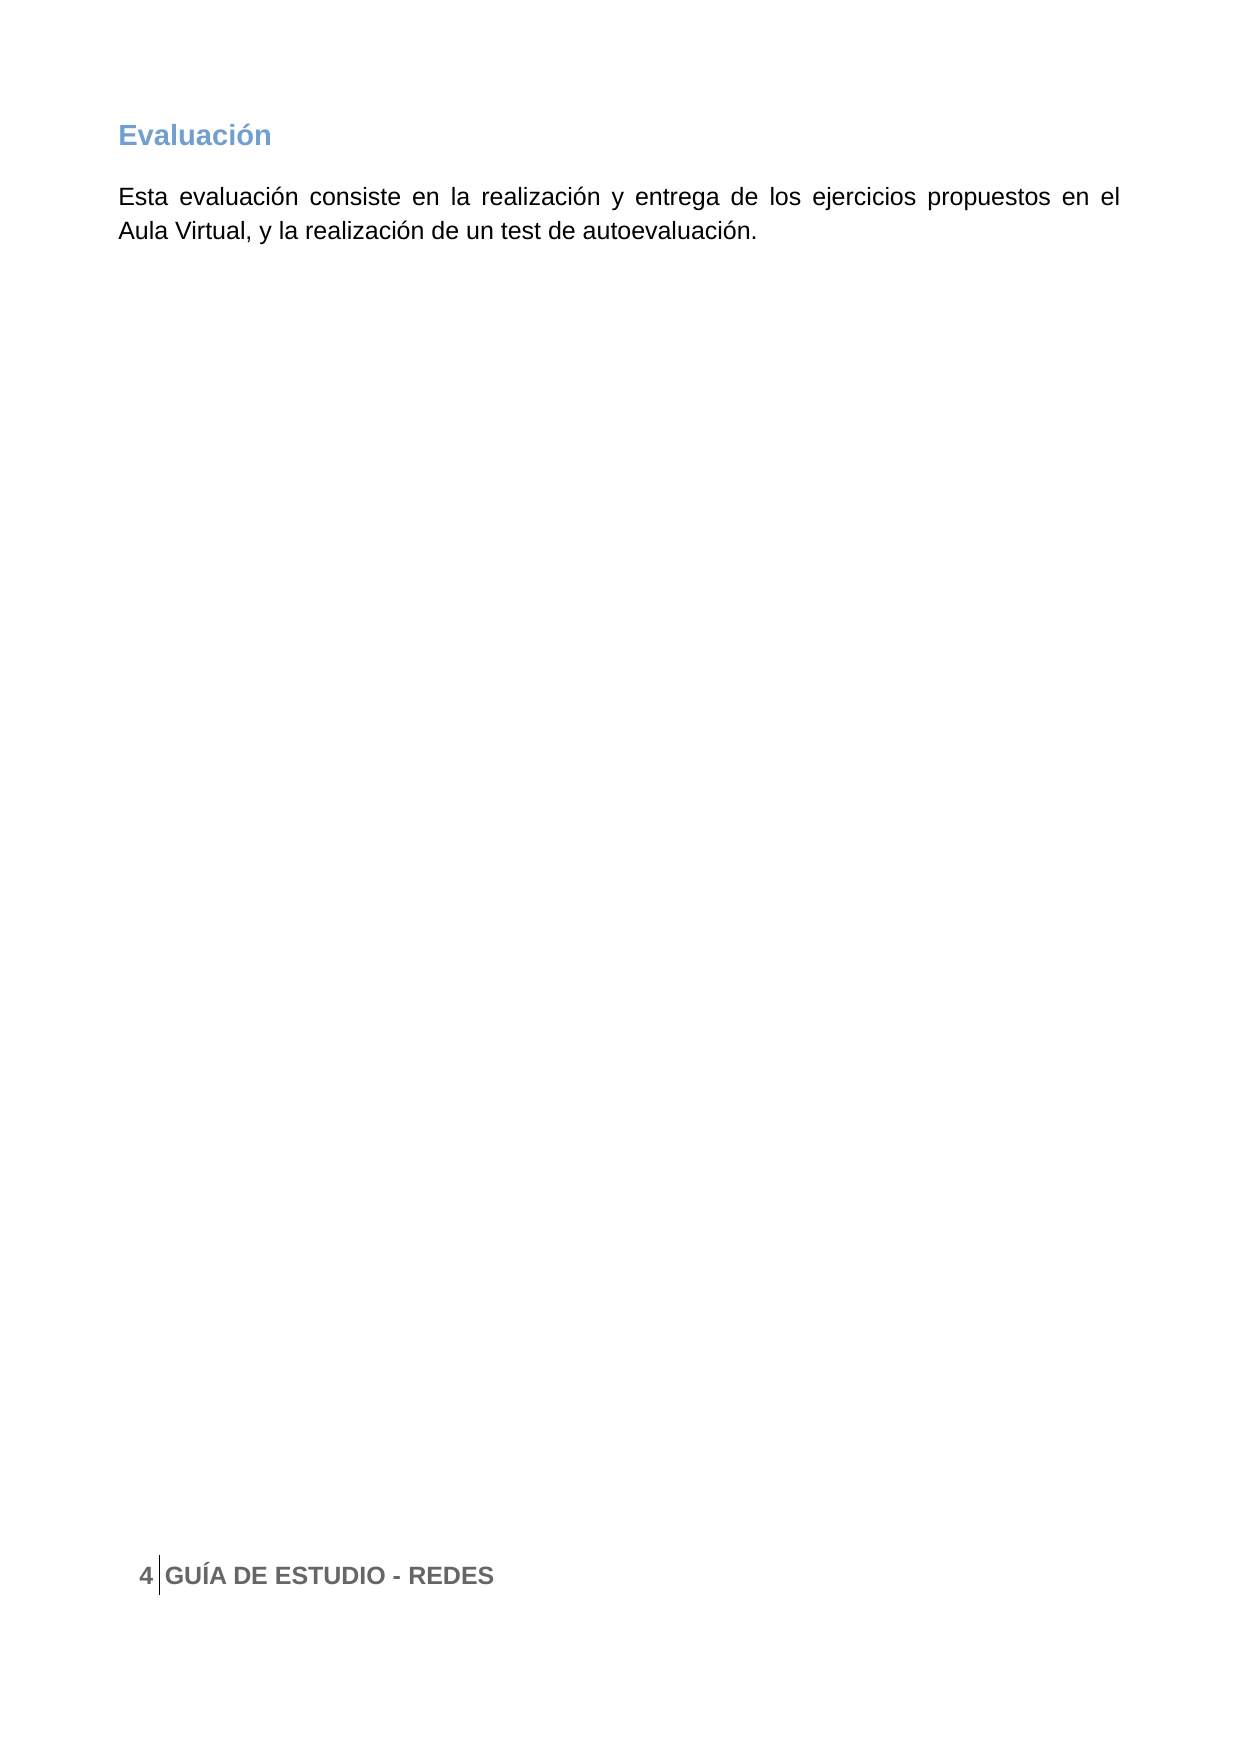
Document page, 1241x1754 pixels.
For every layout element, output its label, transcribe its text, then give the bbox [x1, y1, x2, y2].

text Esta evaluación consiste en la realización y entrega de los ejercicios propuestos en el Aula Virtual, y la realización de un test de autoevaluación. [118, 182, 1122, 245]
subtitle Evaluación [118, 118, 1122, 152]
